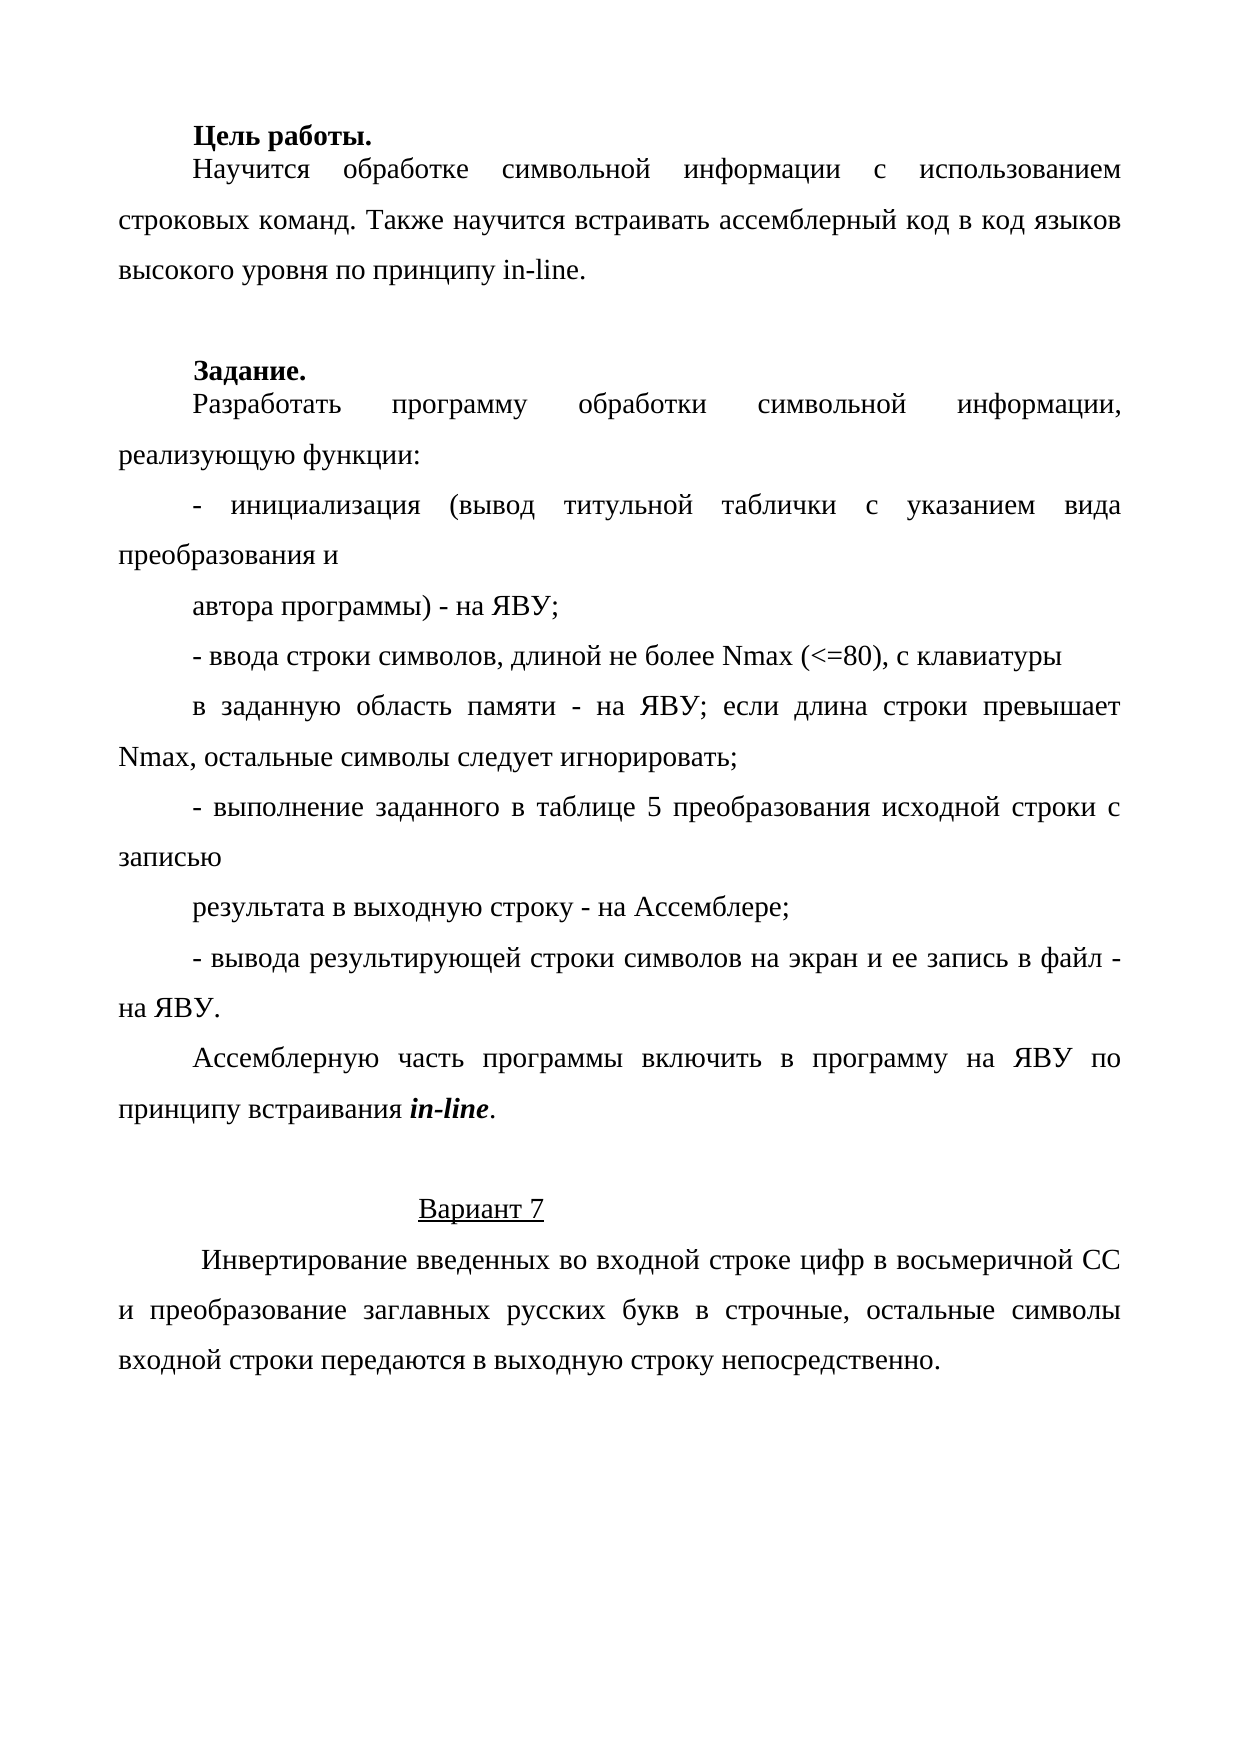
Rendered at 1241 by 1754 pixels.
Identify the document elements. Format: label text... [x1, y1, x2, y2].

text в заданную область памяти - на ЯВУ; если длина строки превышает Nmax, остальные символы следует игнорировать; [118, 688, 1122, 772]
text Вариант 7 [118, 1191, 1122, 1225]
text Ассемблерную часть программы включить в программу нa ЯВУ по принципу встраивания in-line. [118, 1041, 1122, 1124]
text автора программы) - на ЯВУ; [118, 588, 1122, 621]
text Научится обработке символьной информации с использованием строковых команд. Также научится встраивать ассемблерный код в код языков высокого уровня по принципу in-line. [118, 152, 1122, 286]
text - вывода результирующей строки символов на экран и ее запись в файл - на ЯВУ. [118, 940, 1122, 1024]
text - ввода строки символов, длиной не более Nmax (<=80), с клавиатуры [118, 638, 1122, 672]
text результата в выходную строку - на Ассемблере; [118, 889, 1122, 923]
text Разработать программу обработки символьной информации, реализующую функции: [118, 386, 1122, 470]
text - выполнение заданного в таблице 5 преобразования исходной строки с записью [118, 789, 1122, 873]
subtitle Цель работы. [118, 118, 1122, 152]
text - инициализация (вывод титульной таблички с указанием вида преобразования и [118, 487, 1122, 571]
subtitle Задание. [118, 353, 1122, 386]
text Инвертирование введенных во входной строке цифр в восьмеричной СС и преобразование заглавных русских букв в строчные, остальные символы входной строки передаются в выходную строку непосредственно. [118, 1242, 1122, 1376]
